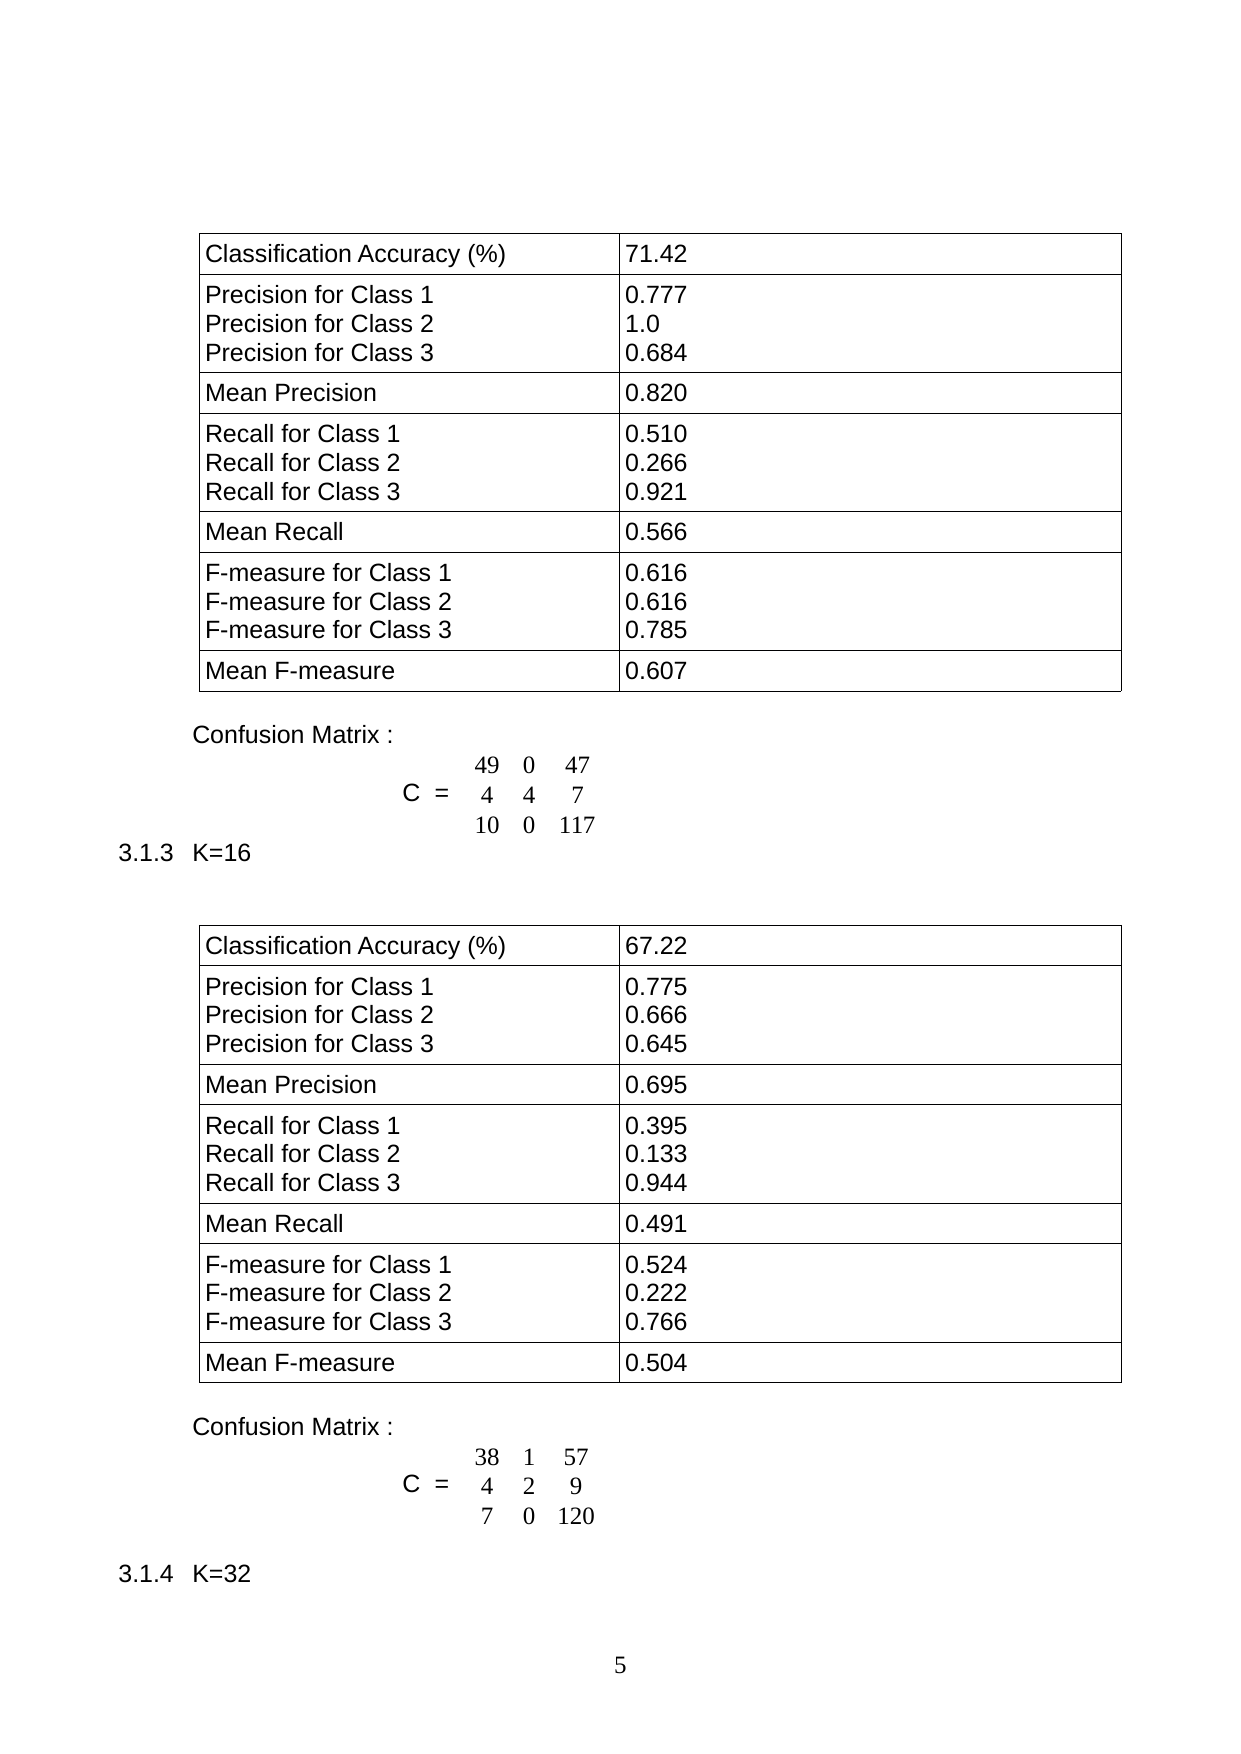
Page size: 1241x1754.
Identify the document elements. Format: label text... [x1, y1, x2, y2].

table_cell 0.524 0.222 0.766 [620, 1244, 1121, 1342]
table_cell Mean Precision [200, 373, 619, 413]
table_header 71.42 [620, 234, 1121, 274]
table_cell Precision for Class 1 Precision for Class 2 Precision for Class 3 [200, 966, 619, 1064]
text C = [118, 1440, 1122, 1530]
table_cell F-measure for Class 1 F-measure for Class 2 F-measure for Class 3 [200, 553, 619, 650]
table_cell 0.504 [620, 1343, 1121, 1382]
table_header Classification Accuracy (%) [200, 234, 619, 274]
table_cell F-measure for Class 1 F-measure for Class 2 F-measure for Class 3 [200, 1244, 619, 1342]
table_cell 0.566 [620, 512, 1121, 552]
table_cell Mean F-measure [200, 651, 619, 691]
table_cell Mean Recall [200, 1204, 619, 1243]
table_cell 0.510 0.266 0.921 [620, 414, 1121, 511]
table_cell 0.491 [620, 1204, 1121, 1243]
table_cell 0.395 0.133 0.944 [620, 1105, 1121, 1203]
table_cell Mean Precision [200, 1065, 619, 1104]
table_cell 0.777 1.0 0.684 [620, 275, 1121, 372]
text 3.1.4 K=32 [118, 1559, 1122, 1587]
text C = [118, 749, 1122, 838]
table_cell Mean F-measure [200, 1343, 619, 1382]
table_cell Precision for Class 1 Precision for Class 2 Precision for Class 3 [200, 275, 619, 372]
text 3.1.3 K=16 [118, 838, 1122, 867]
table_cell Recall for Class 1 Recall for Class 2 Recall for Class 3 [200, 1105, 619, 1203]
table_cell 0.820 [620, 373, 1121, 413]
table_cell 0.695 [620, 1065, 1121, 1104]
table_cell Recall for Class 1 Recall for Class 2 Recall for Class 3 [200, 414, 619, 511]
table_cell 0.616 0.616 0.785 [620, 553, 1121, 650]
text Confusion Matrix : [118, 720, 1122, 749]
table_cell 0.775 0.666 0.645 [620, 966, 1121, 1064]
text Confusion Matrix : [118, 1412, 1122, 1440]
table_header Classification Accuracy (%) [200, 926, 619, 965]
table_header 67.22 [620, 926, 1121, 965]
table_cell 0.607 [620, 651, 1121, 691]
table_cell Mean Recall [200, 512, 619, 552]
